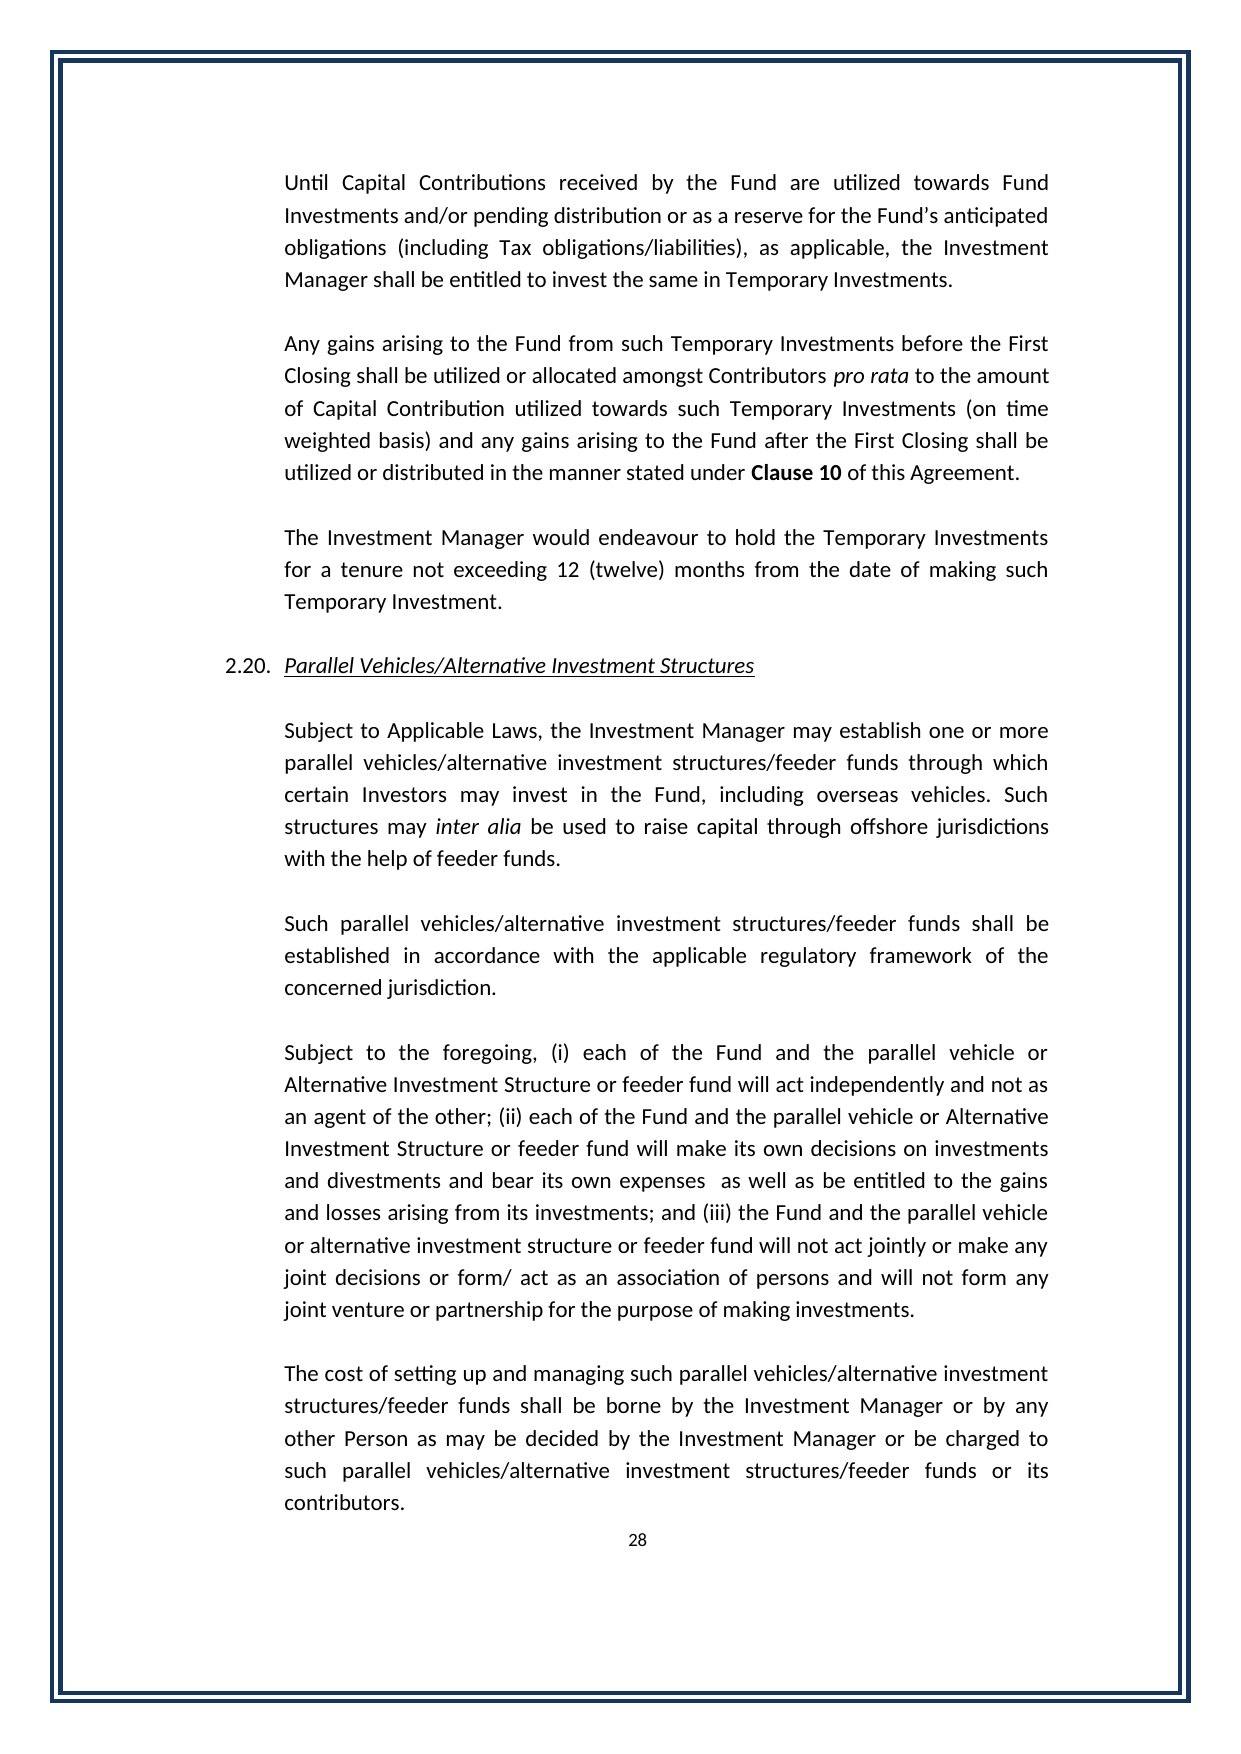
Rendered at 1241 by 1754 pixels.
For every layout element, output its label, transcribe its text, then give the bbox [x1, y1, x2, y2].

text Any gains arising to the Fund from such Temporary Investments before the First Closing shall be utilized or allocated amongst Contributors pro rata to the amount of Capital Contribution utilized towards such Temporary Investments (on time weighted basis) and any gains arising to the Fund after the First Closing shall be utilized or distributed in the manner stated under Clause 10 of this Agreement. [284, 329, 1050, 486]
text Subject to Applicable Laws, the Investment Manager may establish one or more parallel vehicles/alternative investment structures/feeder funds through which certain Investors may invest in the Fund, including overseas vehicles. Such structures may inter alia be used to raise capital through offshore jurisdictions with the help of feeder funds. [284, 716, 1050, 872]
text Until Capital Contributions received by the Fund are utilized towards Fund Investments and/or pending distribution or as a reserve for the Fund’s anticipated obligations (including Tax obligations/liabilities), as applicable, the Investment Manager shall be entitled to invest the same in Temporary Investments. [284, 168, 1050, 293]
text The Investment Manager would endeavour to hold the Temporary Investments for a tenure not exceeding 12 (twelve) months from the date of making such Temporary Investment. [284, 523, 1050, 615]
text Subject to the foregoing, (i) each of the Fund and the parallel vehicle or Alternative Investment Structure or feeder fund will act independently and not as an agent of the other; (ii) each of the Fund and the parallel vehicle or Alternative Investment Structure or feeder fund will make its own decisions on investments and divestments and bear its own expenses as well as be entitled to the gains and losses arising from its investments; and (iii) the Fund and the parallel vehicle or alternative investment structure or feeder fund will not act jointly or make any joint decisions or form/ act as an association of persons and will not form any joint venture or partnership for the purpose of making investments. [284, 1038, 1050, 1323]
text The cost of setting up and managing such parallel vehicles/alternative investment structures/feeder funds shall be borne by the Investment Manager or by any other Person as may be decided by the Investment Manager or be charged to such parallel vehicles/alternative investment structures/feeder funds or its contributors. [284, 1359, 1050, 1516]
list Parallel Vehicles/Alternative Investment Structures [225, 651, 1050, 679]
text Such parallel vehicles/alternative investment structures/feeder funds shall be established in accordance with the applicable regulatory framework of the concerned jurisdiction. [284, 909, 1050, 1001]
